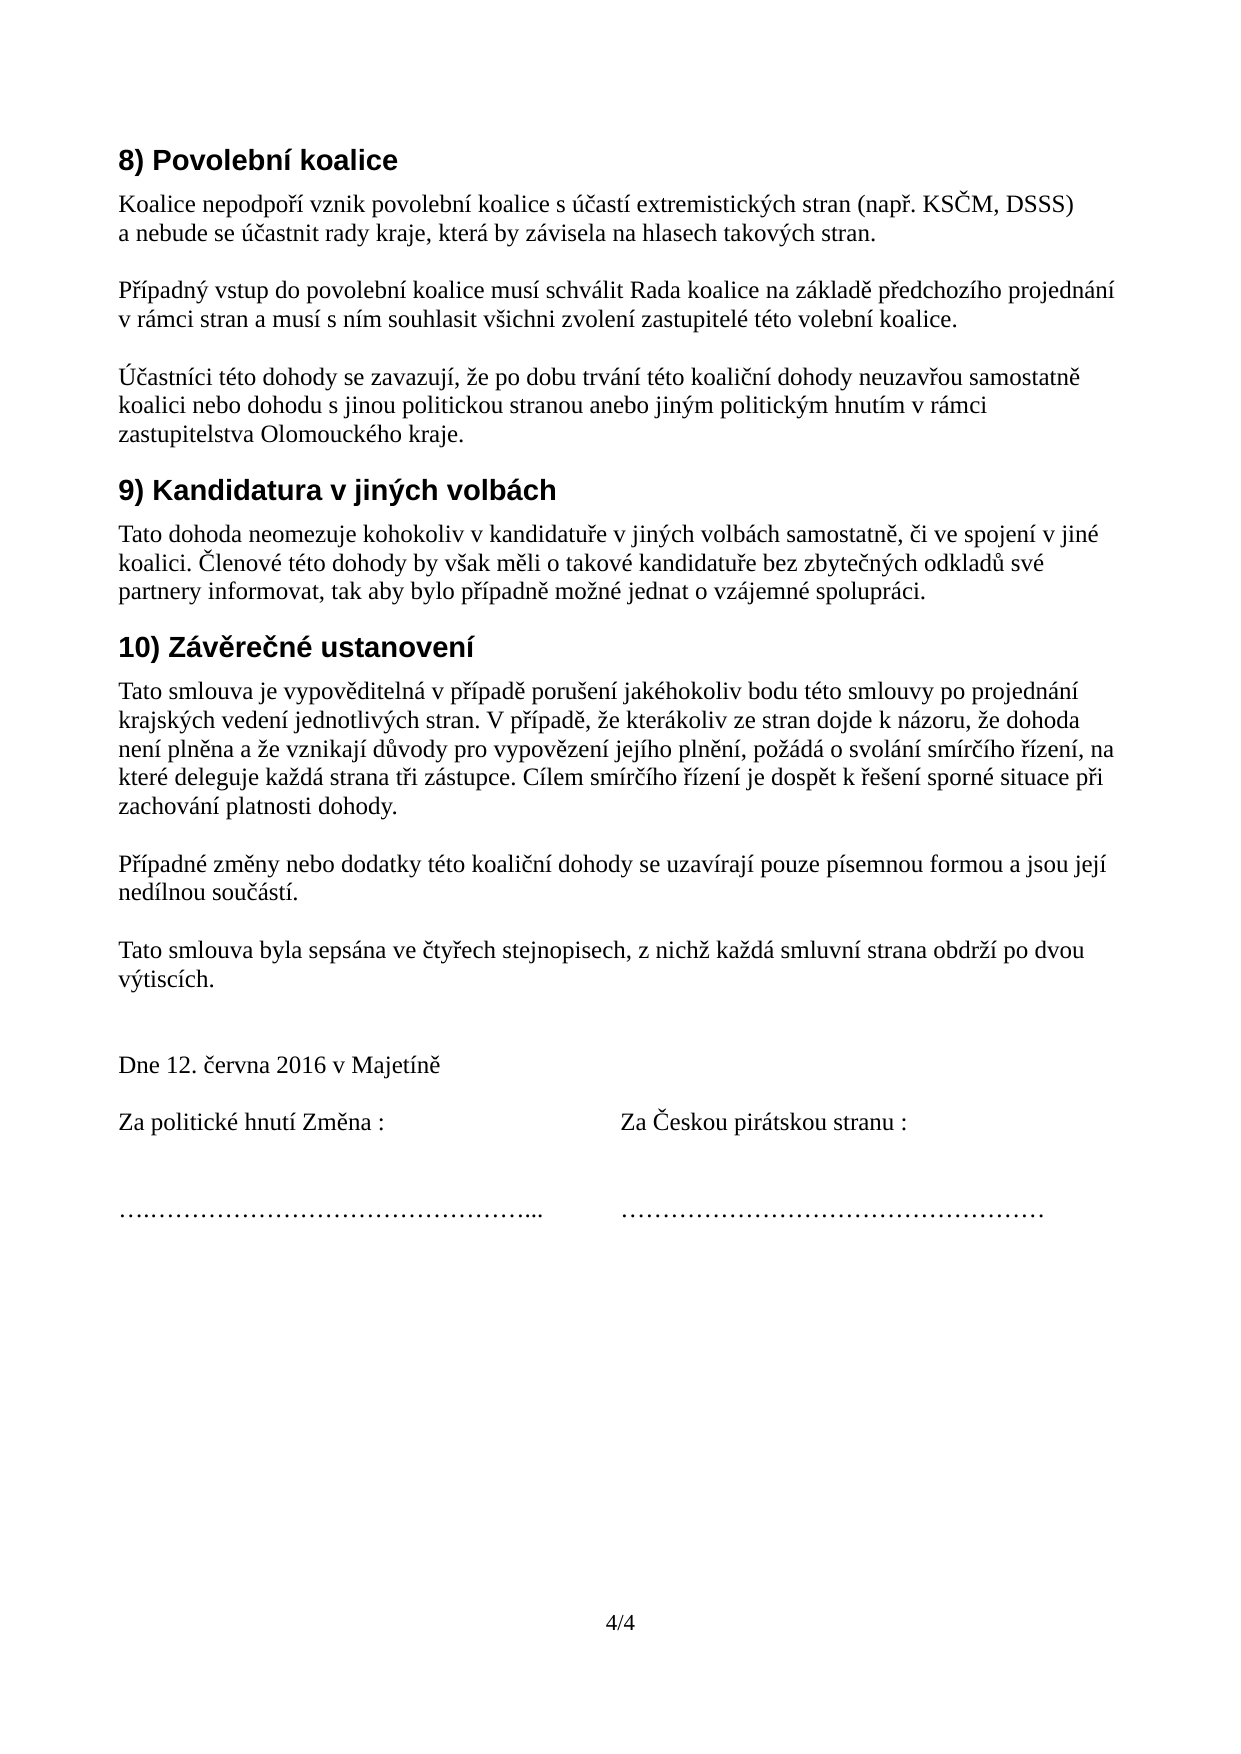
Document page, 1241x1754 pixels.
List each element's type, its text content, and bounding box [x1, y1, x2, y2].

text Případný vstup do povolební koalice musí schválit Rada koalice na základě předchozího projednání v rámci stran a musí s ním souhlasit všichni zvolení zastupitelé této volební koalice. [118, 275, 1122, 333]
text Tato smlouva je vypověditelná v případě porušení jakéhokoliv bodu této smlouvy po projednání krajských vedení jednotlivých stran. V případě, že kterákoliv ze stran dojde k názoru, že dohoda není plněna a že vznikají důvody pro vypovězení jejího plnění, požádá o svolání smírčího řízení, na které deleguje každá strana tři zástupce. Cílem smírčího řízení je dospět k řešení sporné situace při zachování platnosti dohody. [118, 676, 1122, 820]
text ….………………………………………... [118, 1194, 620, 1222]
text Za Českou pirátskou stranu : [620, 1107, 1122, 1136]
text Tato dohoda neomezuje kohokoliv v kandidatuře v jiných volbách samostatně, či ve spojení v jiné koalici. Členové této dohody by však měli o takové kandidatuře bez zbytečných odkladů své partnery informovat, tak aby bylo případně možné jednat o vzájemné spolupráci. [118, 519, 1122, 605]
text Koalice nepodpoří vznik povolební koalice s účastí extremistických stran (např. KSČM, DSSS) a nebude se účastnit rady kraje, která by závisela na hlasech takových stran. [118, 189, 1122, 247]
text Za politické hnutí Změna : [118, 1107, 620, 1136]
subtitle 10) Závěrečné ustanovení [118, 630, 1122, 664]
subtitle 9) Kandidatura v jiných volbách [118, 473, 1122, 506]
subtitle 8) Povolební koalice [118, 143, 1122, 177]
text …………………………………………… [620, 1194, 1122, 1222]
text Dne 12. června 2016 v Majetíně [118, 1050, 1122, 1079]
text Případné změny nebo dodatky této koaliční dohody se uzavírají pouze písemnou formou a jsou její nedílnou součástí. [118, 849, 1122, 906]
text Tato smlouva byla sepsána ve čtyřech stejnopisech, z nichž každá smluvní strana obdrží po dvou výtiscích. [118, 935, 1122, 992]
text Účastníci této dohody se zavazují, že po dobu trvání této koaliční dohody neuzavřou samostatně koalici nebo dohodu s jinou politickou stranou anebo jiným politickým hnutím v rámci zastupitelstva Olomouckého kraje. [118, 362, 1122, 448]
